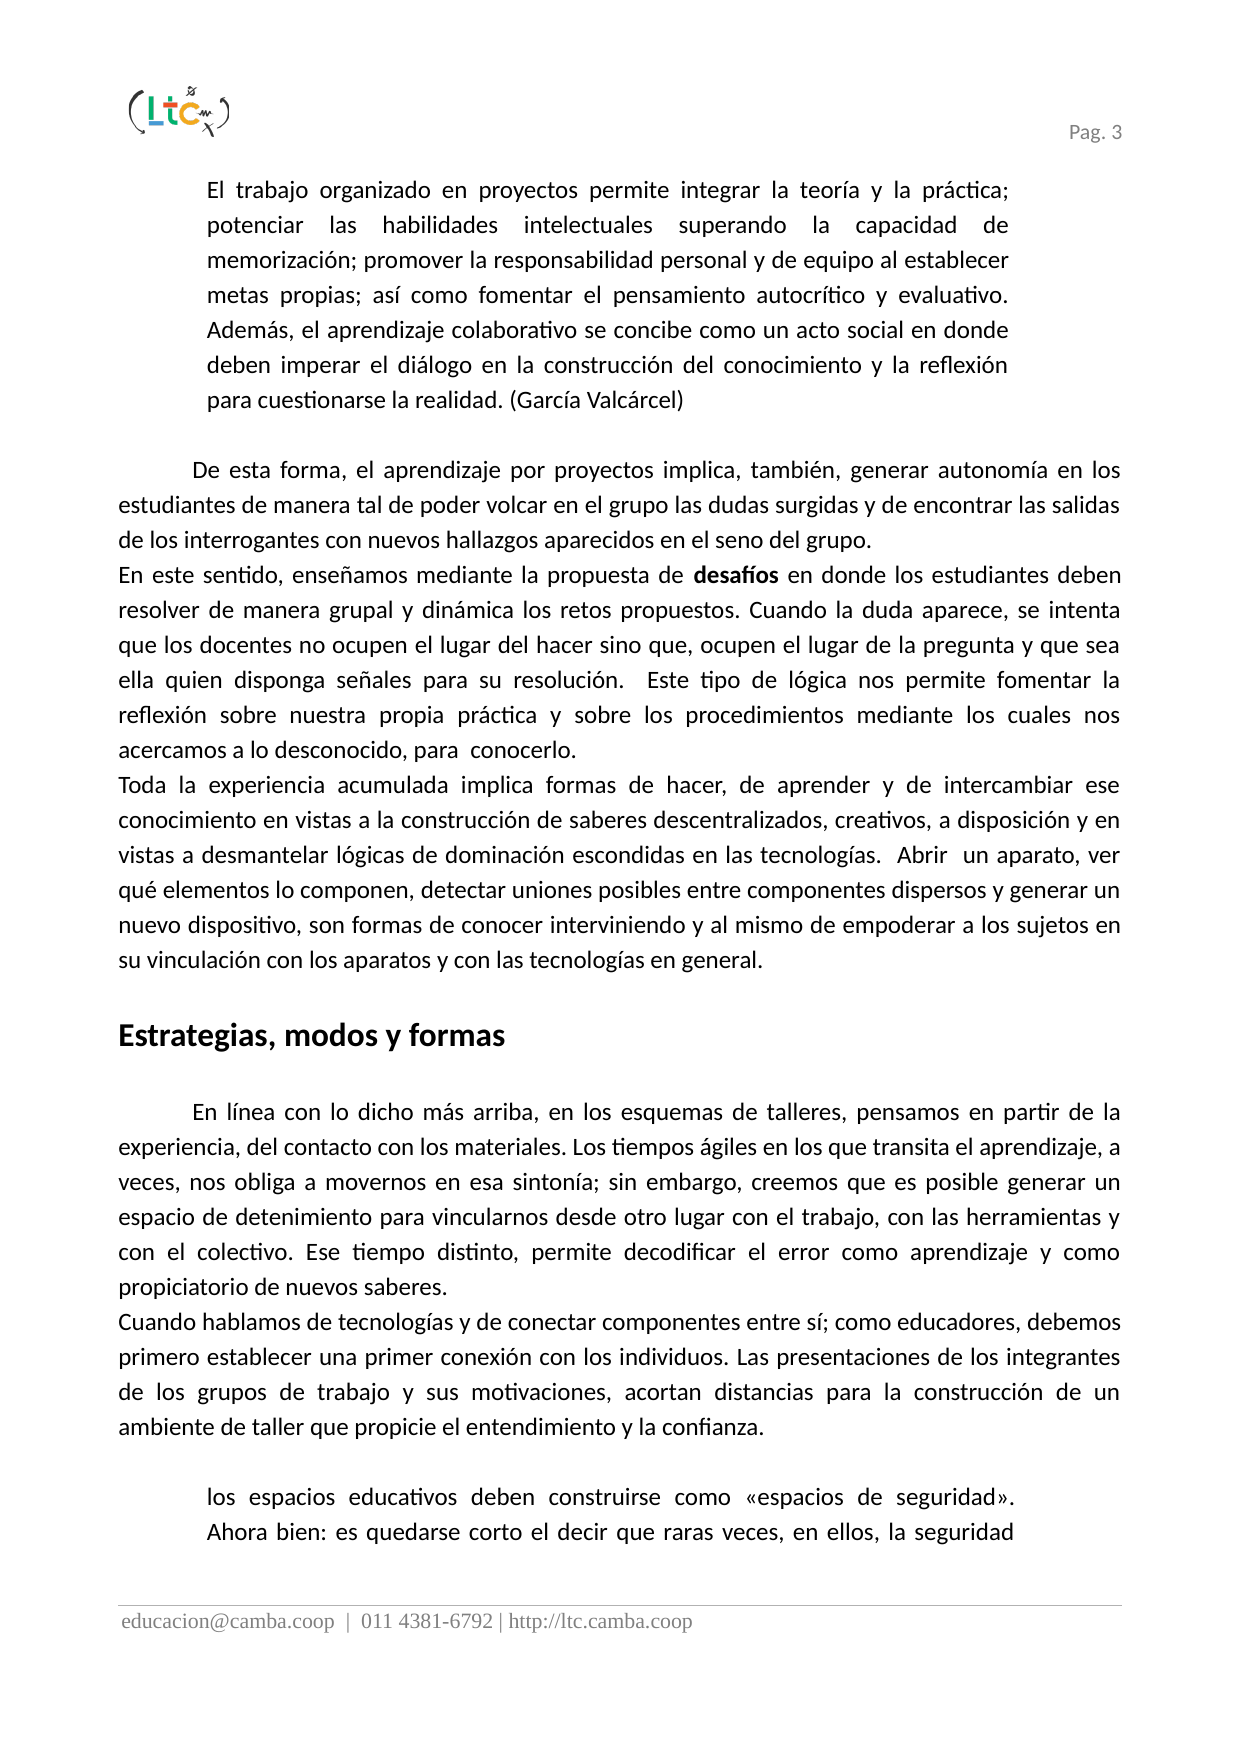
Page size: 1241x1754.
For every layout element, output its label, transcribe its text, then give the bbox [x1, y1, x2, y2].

text Estrategias, modos y formas [118, 1014, 1122, 1055]
text El trabajo organizado en proyectos permite integrar la teoría y la práctica; potenciar las habilidades intelectuales superando la capacidad de memorización; promover la responsabilidad personal y de equipo al establecer metas propias; así como fomentar el pensamiento autocrítico y evaluativo. Además, el aprendizaje colaborativo se concibe como un acto social en donde deben imperar el diálogo en la construcción del conocimiento y la reflexión para cuestionarse la realidad. (García Valcárcel) [207, 174, 1010, 415]
text En línea con lo dicho más arriba, en los esquemas de talleres, pensamos en partir de la experiencia, del contacto con los materiales. Los tiempos ágiles en los que transita el aprendizaje, a veces, nos obliga a movernos en esa sintonía; sin embargo, creemos que es posible generar un espacio de detenimiento para vincularnos desde otro lugar con el trabajo, con las herramientas y con el colectivo. Ese tiempo distinto, permite decodificar el error como aprendizaje y como propiciatorio de nuevos saberes. [118, 1096, 1122, 1302]
text En este sentido, enseñamos mediante la propuesta de desafíos en donde los estudiantes deben resolver de manera grupal y dinámica los retos propuestos. Cuando la duda aparece, se intenta que los docentes no ocupen el lugar del hacer sino que, ocupen el lugar de la pregunta y que sea ella quien disponga señales para su resolución. Este tipo de lógica nos permite fomentar la reflexión sobre nuestra propia práctica y sobre los procedimientos mediante los cuales nos acercamos a lo desconocido, para conocerlo. [118, 559, 1122, 765]
text los espacios educativos deben construirse como «espacios de seguridad». Ahora bien: es quedarse corto el decir que raras veces, en ellos, la seguridad [207, 1481, 1016, 1547]
text Cuando hablamos de tecnologías y de conectar componentes entre sí; como educadores, debemos primero establecer una primer conexión con los individuos. Las presentaciones de los integrantes de los grupos de trabajo y sus motivaciones, acortan distancias para la construcción de un ambiente de taller que propicie el entendimiento y la confianza. [118, 1306, 1122, 1442]
text Toda la experiencia acumulada implica formas de hacer, de aprender y de intercambiar ese conocimiento en vistas a la construcción de saberes descentralizados, creativos, a disposición y en vistas a desmantelar lógicas de dominación escondidas en las tecnologías. Abrir un aparato, ver qué elementos lo componen, detectar uniones posibles entre componentes dispersos y generar un nuevo dispositivo, son formas de conocer interviniendo y al mismo de empoderar a los sujetos en su vinculación con los aparatos y con las tecnologías en general. [118, 769, 1122, 975]
text De esta forma, el aprendizaje por proyectos implica, también, generar autonomía en los estudiantes de manera tal de poder volcar en el grupo las dudas surgidas y de encontrar las salidas de los interrogantes con nuevos hallazgos aparecidos en el seno del grupo. [118, 454, 1122, 555]
picture [128, 86, 229, 137]
